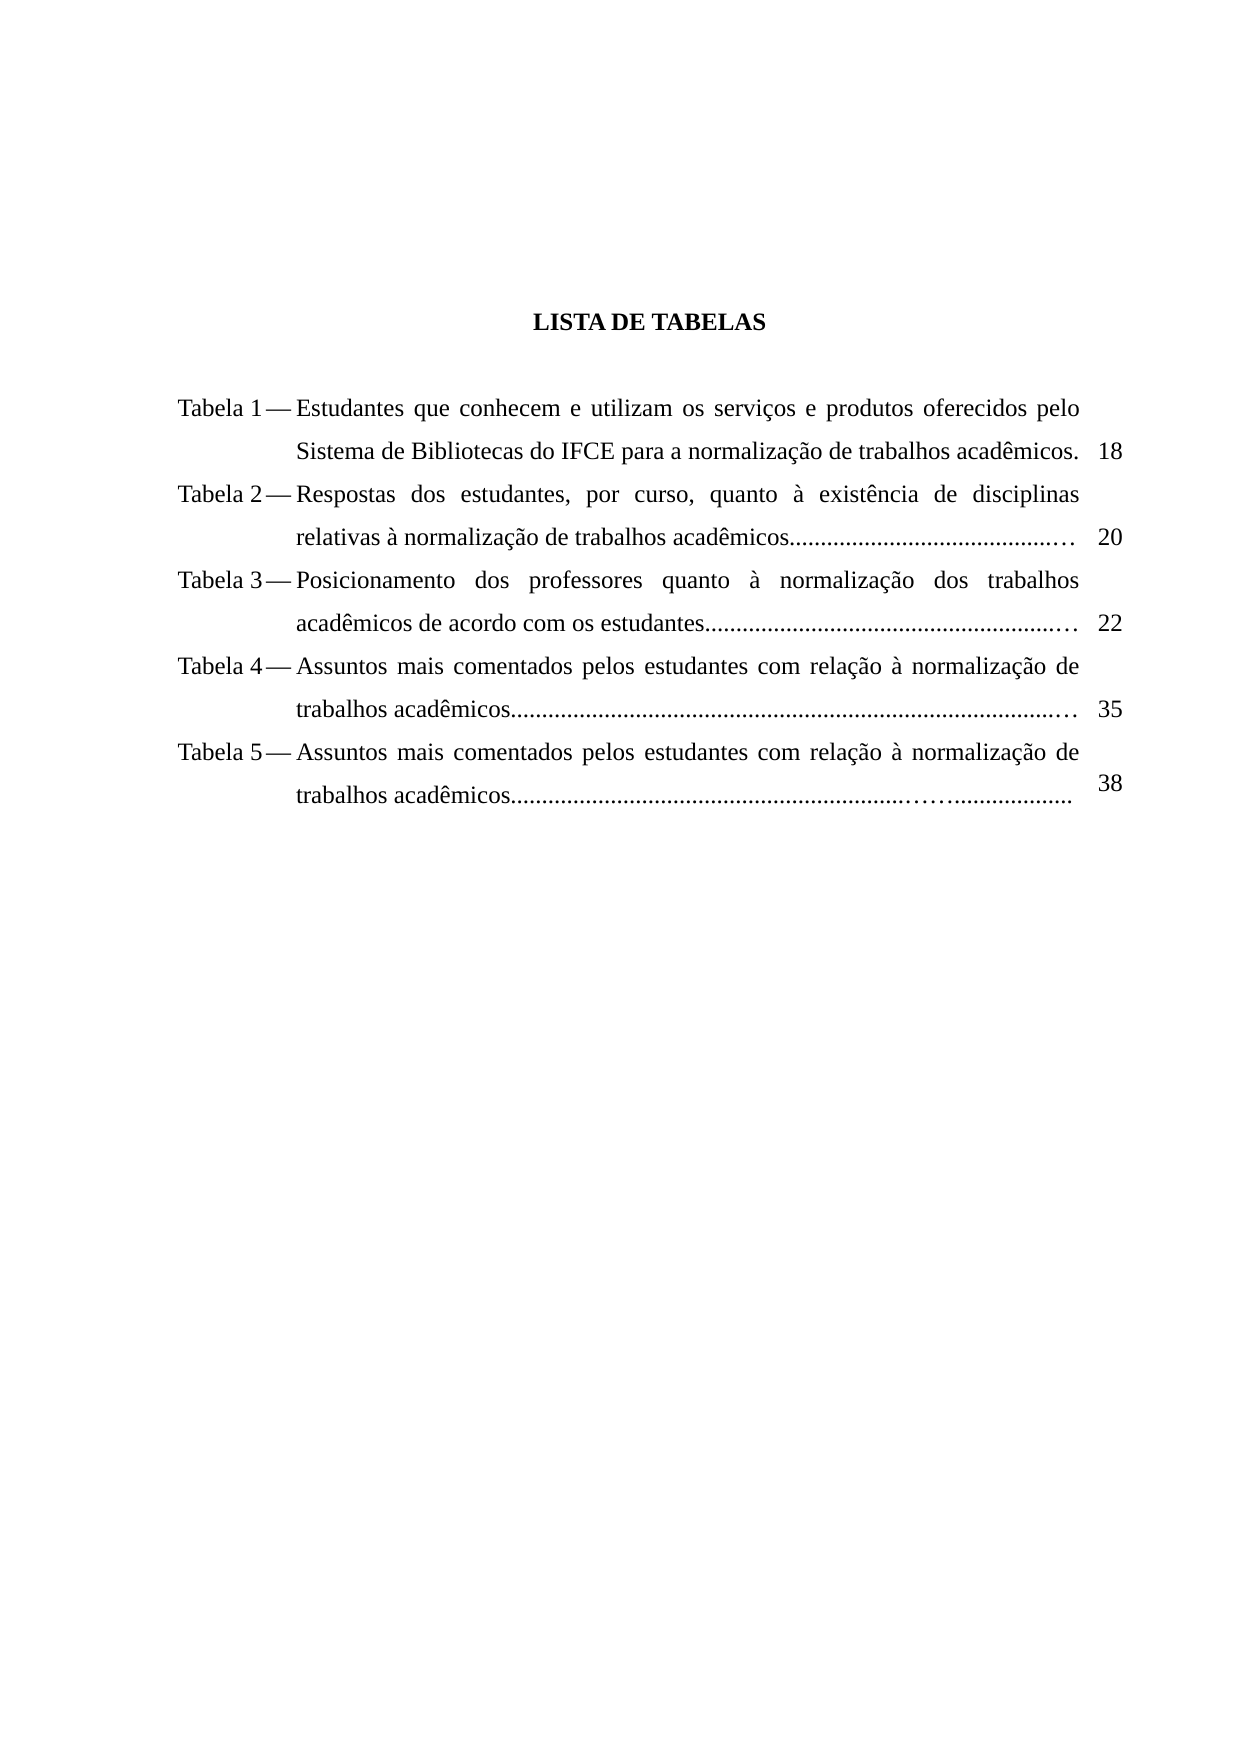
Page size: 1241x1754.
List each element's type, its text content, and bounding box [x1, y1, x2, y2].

table_cell — [266, 738, 296, 823]
table_cell — [266, 479, 296, 565]
table_cell Assuntos mais comentados pelos estudantes com relação à normalização de trabalhos acadêmicos...............................................................……................... [296, 738, 1080, 823]
table_cell — [266, 565, 296, 651]
table_cell Assuntos mais comentados pelos estudantes com relação à normalização de trabalhos acadêmicos.......................................................................................… [296, 651, 1080, 737]
table_cell — [266, 651, 296, 737]
table_cell Tabela 2 [177, 479, 266, 565]
table_cell Respostas dos estudantes, por curso, quanto à existência de disciplinas relativas à normalização de trabalhos acadêmicos..........................................… [296, 479, 1080, 565]
table_cell 35 [1080, 651, 1122, 737]
table_cell Tabela 5 [177, 738, 266, 823]
text LISTA DE TABELAS [177, 307, 1122, 335]
table_header Estudantes que conhecem e utilizam os serviços e produtos oferecidos pelo Sistema de Bibliotecas do IFCE para a normalização de trabalhos acadêmicos. [296, 393, 1080, 479]
table_cell Tabela 3 [177, 565, 266, 651]
table_cell Posicionamento dos professores quanto à normalização dos trabalhos acadêmicos de acordo com os estudantes........................................................… [296, 565, 1080, 651]
table_cell Tabela 4 [177, 651, 266, 737]
table_cell 20 [1080, 479, 1122, 565]
table_header Tabela 1 [177, 393, 266, 479]
table_cell 22 [1080, 565, 1122, 651]
table_cell 38 [1080, 738, 1122, 823]
table_header 18 [1080, 393, 1122, 479]
table_header — [266, 393, 296, 479]
